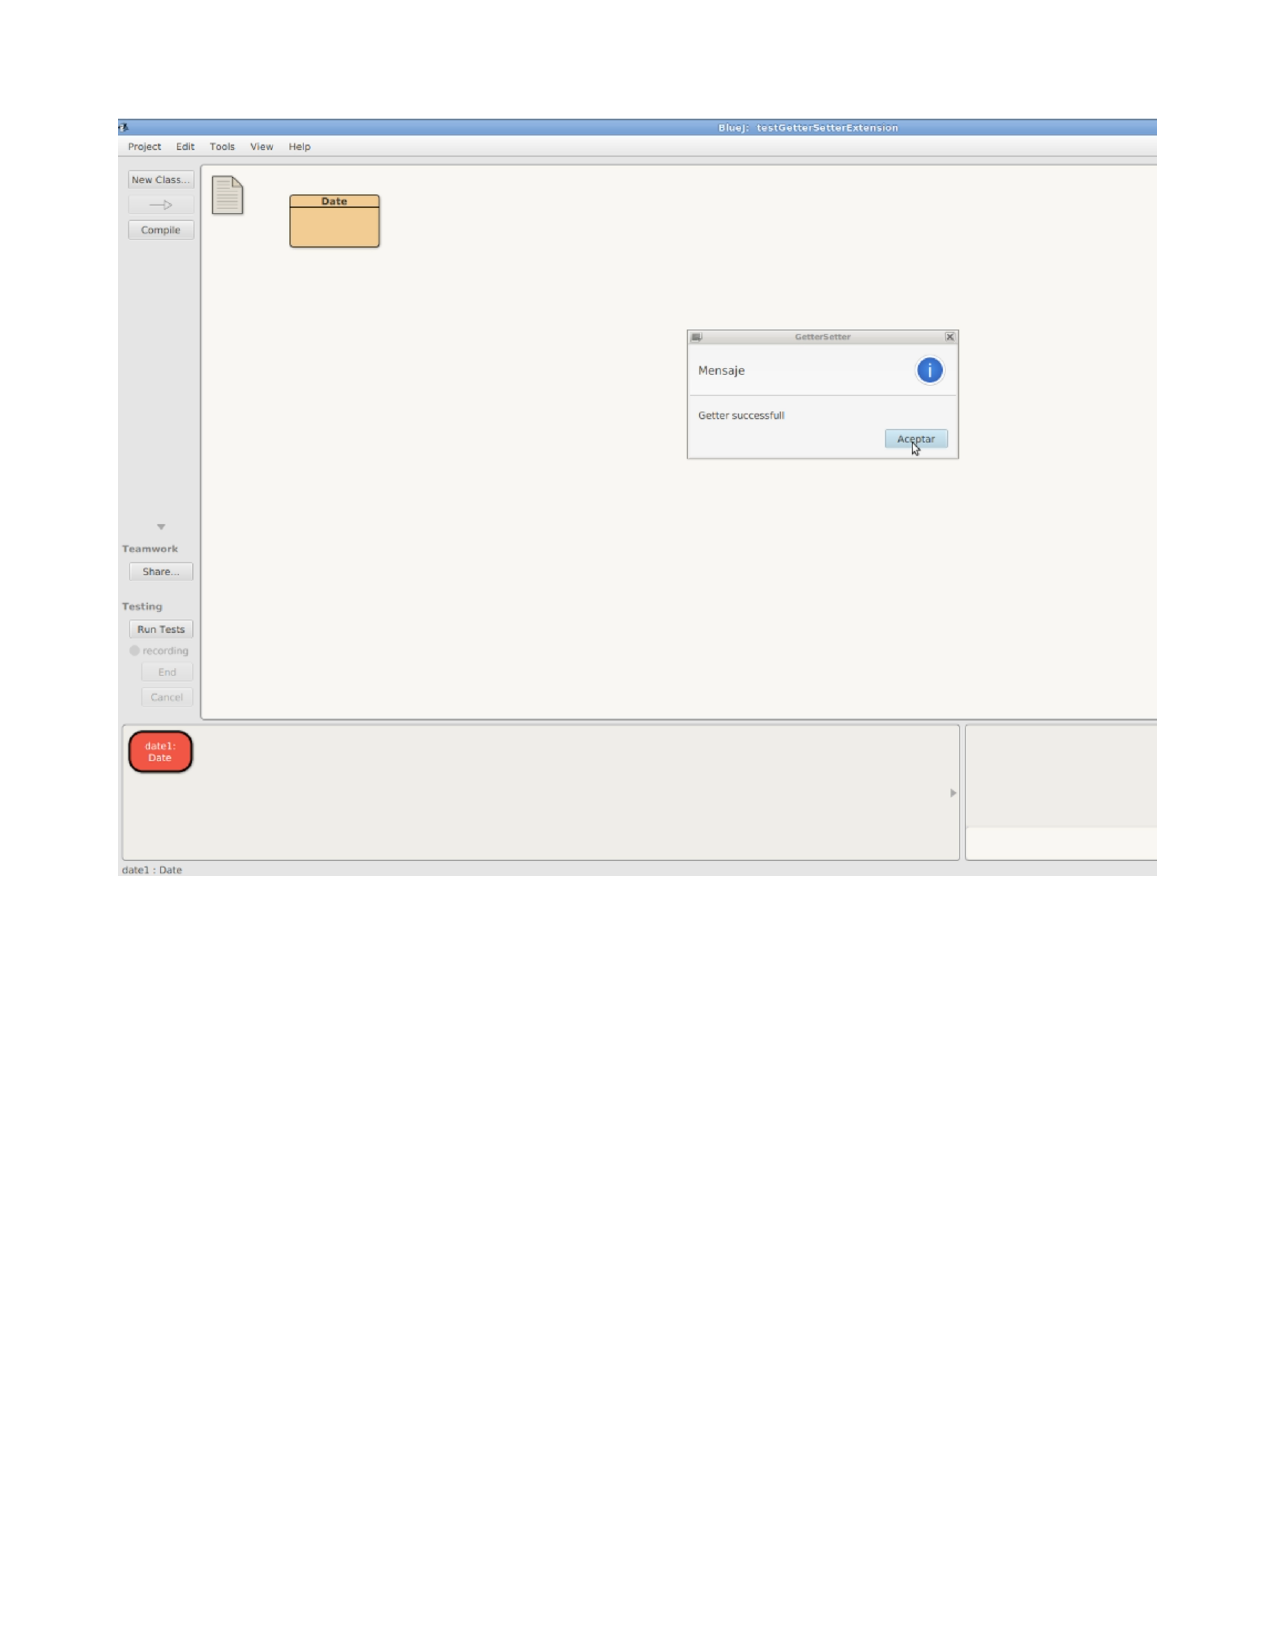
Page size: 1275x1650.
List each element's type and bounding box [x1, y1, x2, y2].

picture [118, 118, 1157, 876]
